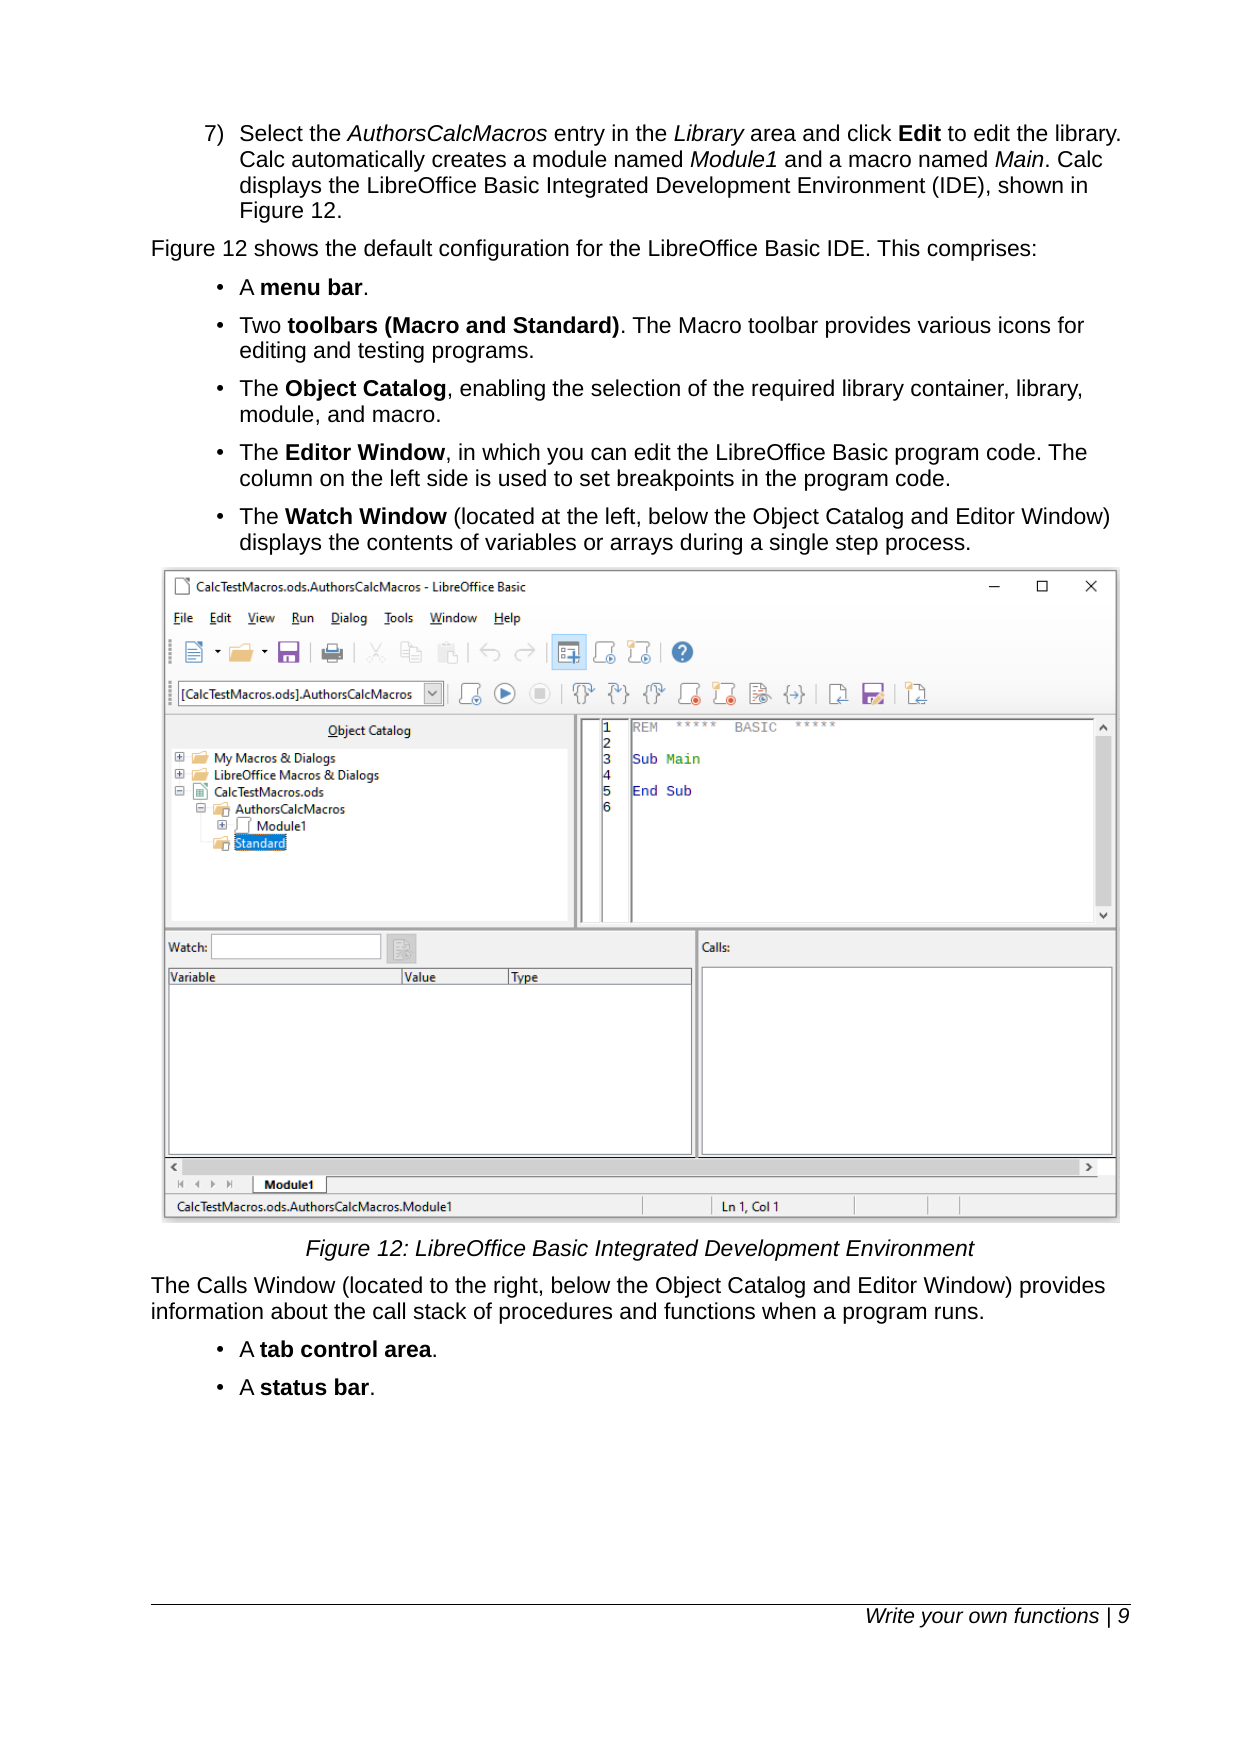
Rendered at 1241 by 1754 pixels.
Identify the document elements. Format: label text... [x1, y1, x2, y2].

picture [161, 567, 1120, 1223]
list Select the AuthorsCalcMacros entry in the Library area and click Edit to edit the library. Calc automatically creates a module named Module1 and a macro named Main. Calc displays the LibreOffice Basic Integrated Development Environment (IDE), shown in Figure 12. [224, 121, 1131, 223]
text Figure 12: LibreOffice Basic Integrated Development Environment [162, 1235, 1120, 1261]
list A menu bar. [224, 274, 1131, 300]
list A tab control area. [224, 1337, 1131, 1363]
list Two toolbars (Macro and Standard). The Macro toolbar provides various icons for editing and testing programs. [224, 312, 1131, 363]
list A status bar. [224, 1375, 1131, 1401]
list The Object Catalog, enabling the selection of the required library container, library, module, and macro. [224, 376, 1131, 427]
list The Watch Window (located at the left, below the Object Catalog and Editor Window) displays the contents of variables or arrays during a single step process. [224, 503, 1131, 555]
list The Editor Window, in which you can edit the LibreOffice Basic program code. The column on the left side is used to set breakpoints in the program code. [224, 440, 1131, 491]
list The Calls Window (located to the right, below the Object Catalog and Editor Window) provides information about the call stack of procedures and functions when a program runs. [151, 1273, 1131, 1324]
list Figure 12 shows the default configuration for the LibreOffice Basic IDE. This comprises: [151, 236, 1131, 262]
